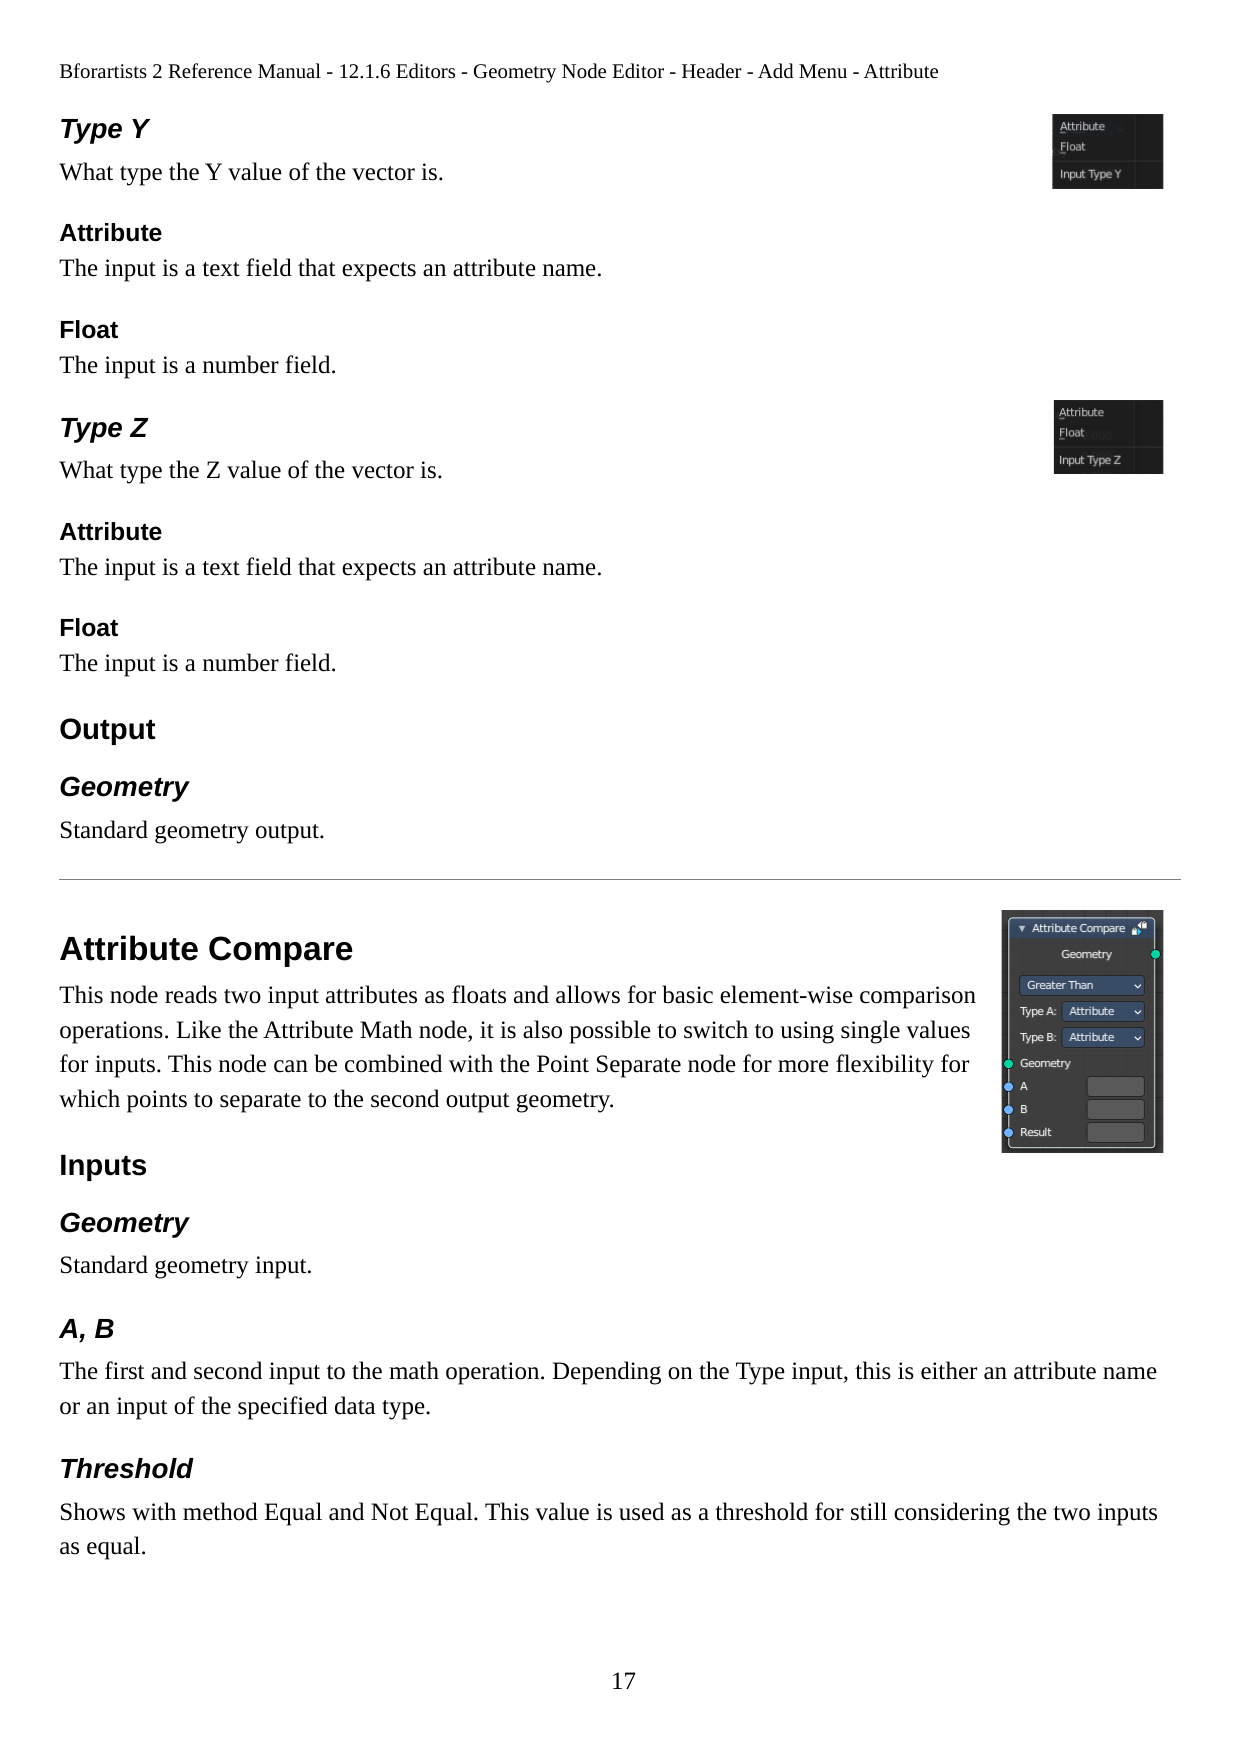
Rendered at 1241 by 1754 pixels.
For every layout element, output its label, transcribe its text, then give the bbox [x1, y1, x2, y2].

text What type the Y value of the vector is. [59, 157, 1052, 186]
subtitle Float [59, 315, 1181, 343]
text Standard geometry input. [59, 1251, 1181, 1279]
subtitle [1164, 411, 1181, 443]
subtitle A, B [59, 1312, 1181, 1344]
text The input is a text field that expects an attribute name. [59, 253, 1181, 282]
text The first and second input to the math operation. Depending on the Type input, this is either an attribute name or an input of the specified data type. [59, 1356, 1181, 1420]
picture [1001, 910, 1164, 1153]
subtitle Geometry [59, 1206, 1181, 1238]
picture [1052, 114, 1164, 189]
subtitle Output [59, 712, 1181, 746]
subtitle Inputs [59, 1147, 1181, 1181]
text Standard geometry output. [59, 815, 1181, 844]
subtitle Type Y [59, 113, 1181, 144]
subtitle Type Z [59, 411, 1053, 443]
subtitle Attribute Compare [59, 929, 1001, 968]
subtitle Attribute [59, 218, 1181, 247]
subtitle Attribute [59, 517, 1181, 546]
text What type the Z value of the vector is. [59, 456, 1181, 484]
subtitle [1164, 929, 1181, 968]
text The input is a number field. [59, 350, 1181, 378]
text This node reads two input attributes as floats and allows for basic element-wise comparison operations. Like the Attribute Math node, it is also possible to switch to using single values for inputs. This node can be combined with the Point Separate node for more flexibility for which points to separate to the second output geometry. [59, 980, 1001, 1112]
text Shows with method Equal and Not Equal. This value is used as a threshold for still considering the two inputs as equal. [59, 1497, 1181, 1560]
picture [1053, 400, 1164, 474]
text The input is a number field. [59, 648, 1181, 677]
subtitle Float [59, 613, 1181, 642]
subtitle Threshold [59, 1452, 1181, 1484]
text The input is a text field that expects an attribute name. [59, 552, 1181, 581]
subtitle Geometry [59, 771, 1181, 803]
